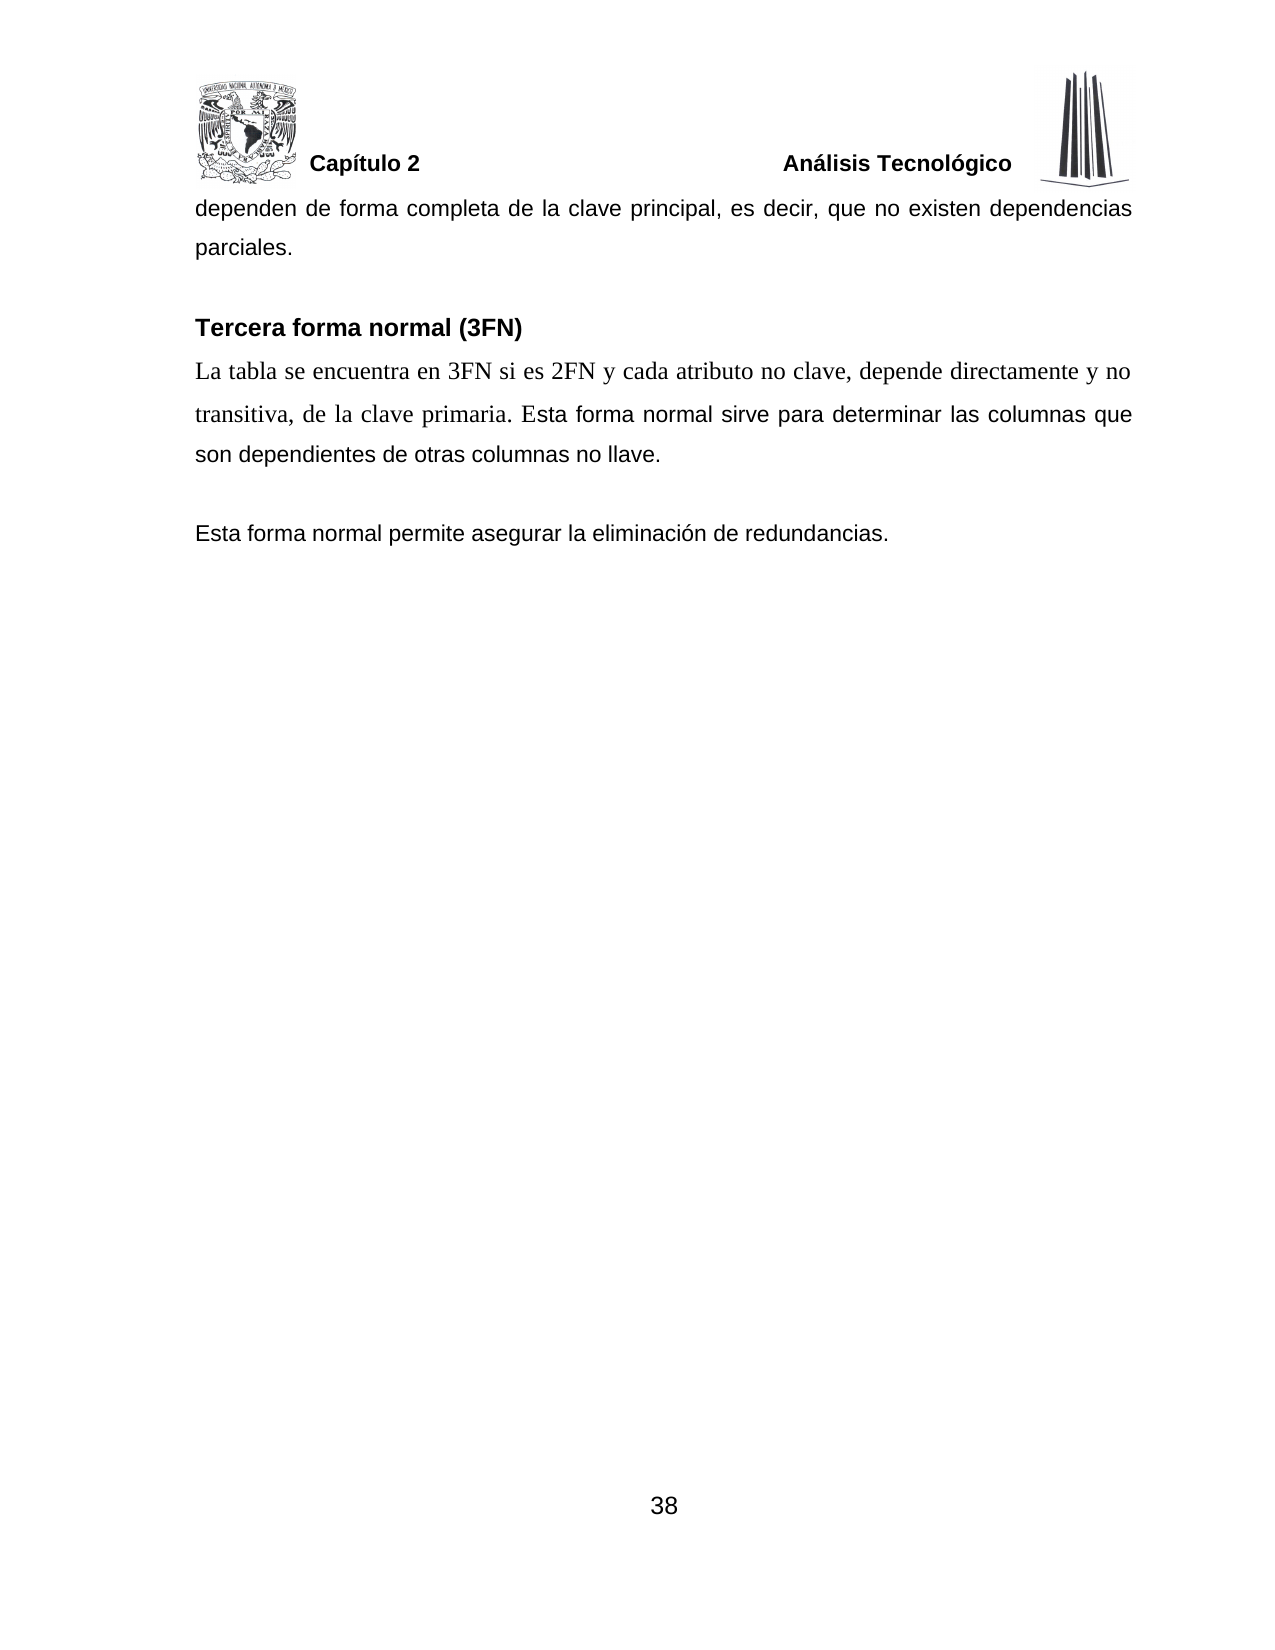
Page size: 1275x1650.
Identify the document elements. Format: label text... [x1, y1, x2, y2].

text dependen de forma completa de la clave principal, es decir, que no existen dependencias parciales. [195, 195, 1133, 261]
text Tercera forma normal (3FN) [195, 313, 1133, 342]
list Esta forma normal permite asegurar la eliminación de redundancias. [195, 520, 1133, 547]
picture [1034, 65, 1136, 193]
list La tabla se encuentra en 3FN si es 2FN y cada atributo no clave, depende directamente y no transitiva, de la clave primaria. Esta forma normal sirve para determinar las columnas que son dependientes de otras columnas no llave. [195, 356, 1133, 468]
